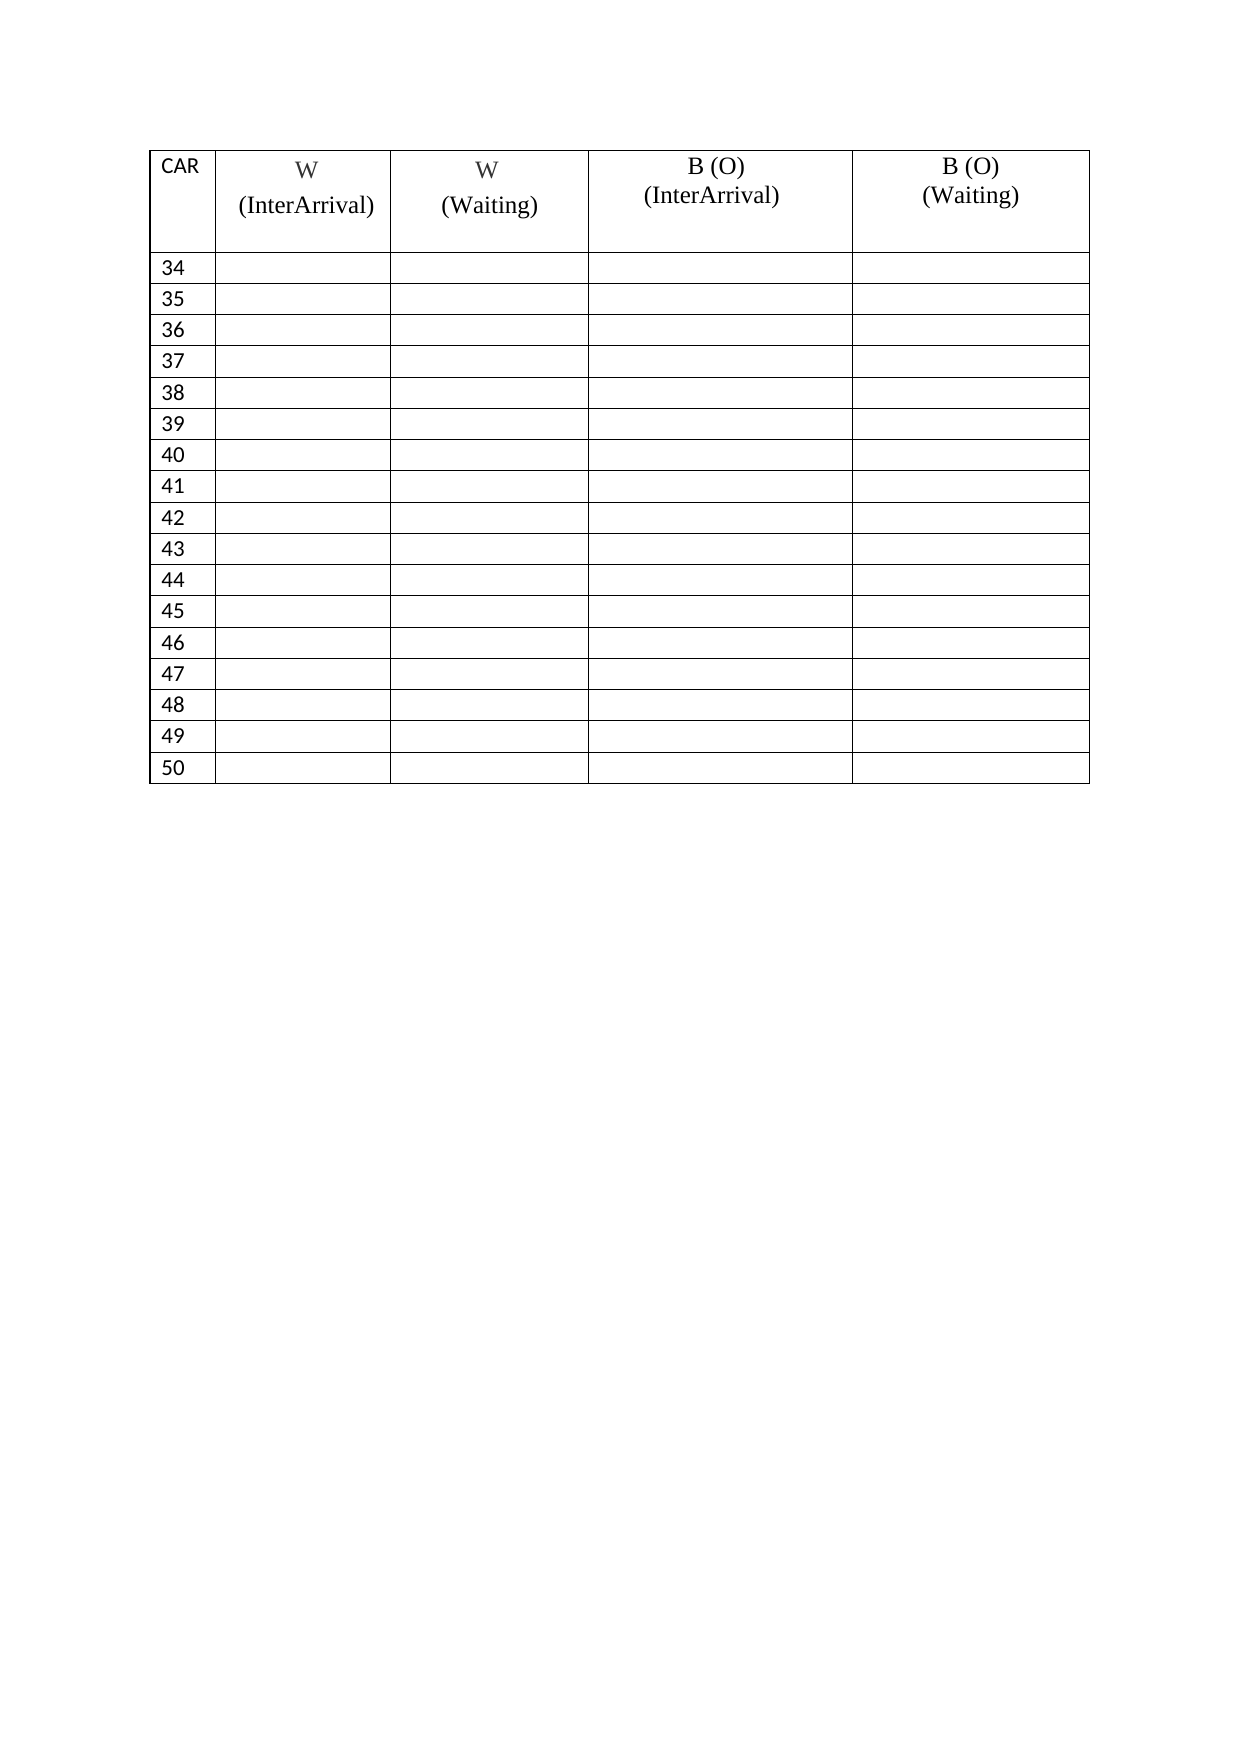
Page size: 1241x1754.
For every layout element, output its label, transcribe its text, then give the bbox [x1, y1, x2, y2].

table_cell 50 [151, 753, 215, 783]
table_cell [216, 659, 390, 689]
table_cell [853, 409, 1089, 439]
table_cell [589, 315, 852, 345]
table_cell [216, 284, 390, 314]
table_cell [391, 471, 588, 502]
table_cell [216, 596, 390, 627]
table_cell [216, 346, 390, 377]
table_cell 40 [151, 440, 215, 470]
table_cell [853, 721, 1089, 752]
table_cell [391, 284, 588, 314]
table_cell 49 [151, 721, 215, 752]
table_cell [216, 753, 390, 783]
table_cell [589, 596, 852, 627]
table_cell [216, 534, 390, 564]
table_cell [853, 378, 1089, 408]
table_cell [216, 628, 390, 658]
table_cell [391, 440, 588, 470]
table_header CAR [151, 151, 215, 252]
table_cell [391, 628, 588, 658]
table_cell 39 [151, 409, 215, 439]
table_cell [589, 471, 852, 502]
table_cell [853, 284, 1089, 314]
table_header W (Waiting) [391, 151, 588, 252]
table_cell 46 [151, 628, 215, 658]
table_cell [853, 253, 1089, 283]
table_cell [391, 596, 588, 627]
table_cell [216, 721, 390, 752]
table_cell [589, 440, 852, 470]
table_cell 43 [151, 534, 215, 564]
table_cell [589, 534, 852, 564]
table_cell 47 [151, 659, 215, 689]
table_cell [216, 471, 390, 502]
table_cell [589, 659, 852, 689]
table_cell [391, 253, 588, 283]
table_cell [589, 284, 852, 314]
table_cell [853, 596, 1089, 627]
table_cell 36 [151, 315, 215, 345]
table_cell [391, 378, 588, 408]
table_cell [589, 690, 852, 720]
table_cell [216, 253, 390, 283]
table_cell [853, 659, 1089, 689]
table_cell [391, 690, 588, 720]
table_cell [589, 721, 852, 752]
table_header W (InterArrival) [216, 151, 390, 252]
table_cell 38 [151, 378, 215, 408]
table_cell 44 [151, 565, 215, 595]
table_cell [853, 753, 1089, 783]
table_cell [589, 409, 852, 439]
table_cell [391, 721, 588, 752]
table_cell [391, 315, 588, 345]
table_cell [216, 565, 390, 595]
table_cell 41 [151, 471, 215, 502]
table_cell [216, 503, 390, 533]
table_cell [216, 690, 390, 720]
table_cell 45 [151, 596, 215, 627]
table_cell [589, 503, 852, 533]
table_cell 48 [151, 690, 215, 720]
table_cell [589, 378, 852, 408]
table_cell [216, 409, 390, 439]
table_cell [853, 503, 1089, 533]
table_cell [853, 471, 1089, 502]
table_cell [589, 628, 852, 658]
table_cell [853, 315, 1089, 345]
table_header B (O) (Waiting) [853, 151, 1089, 252]
table_cell 37 [151, 346, 215, 377]
table_cell [216, 378, 390, 408]
table_cell [589, 753, 852, 783]
table_header B (O) (InterArrival) [589, 151, 852, 252]
table_cell [391, 503, 588, 533]
table_cell 35 [151, 284, 215, 314]
table_cell [391, 346, 588, 377]
table_cell [853, 565, 1089, 595]
table_cell [391, 753, 588, 783]
table_cell 42 [151, 503, 215, 533]
table_cell [216, 315, 390, 345]
table_cell [589, 253, 852, 283]
table_cell [853, 440, 1089, 470]
table_cell [589, 565, 852, 595]
table_cell [853, 690, 1089, 720]
table_cell [391, 534, 588, 564]
table_cell [853, 534, 1089, 564]
table_cell [391, 565, 588, 595]
table_cell [216, 440, 390, 470]
table_cell [853, 346, 1089, 377]
table_cell [391, 659, 588, 689]
table_cell [589, 346, 852, 377]
table_cell [853, 628, 1089, 658]
table_cell 34 [151, 253, 215, 283]
table_cell [391, 409, 588, 439]
